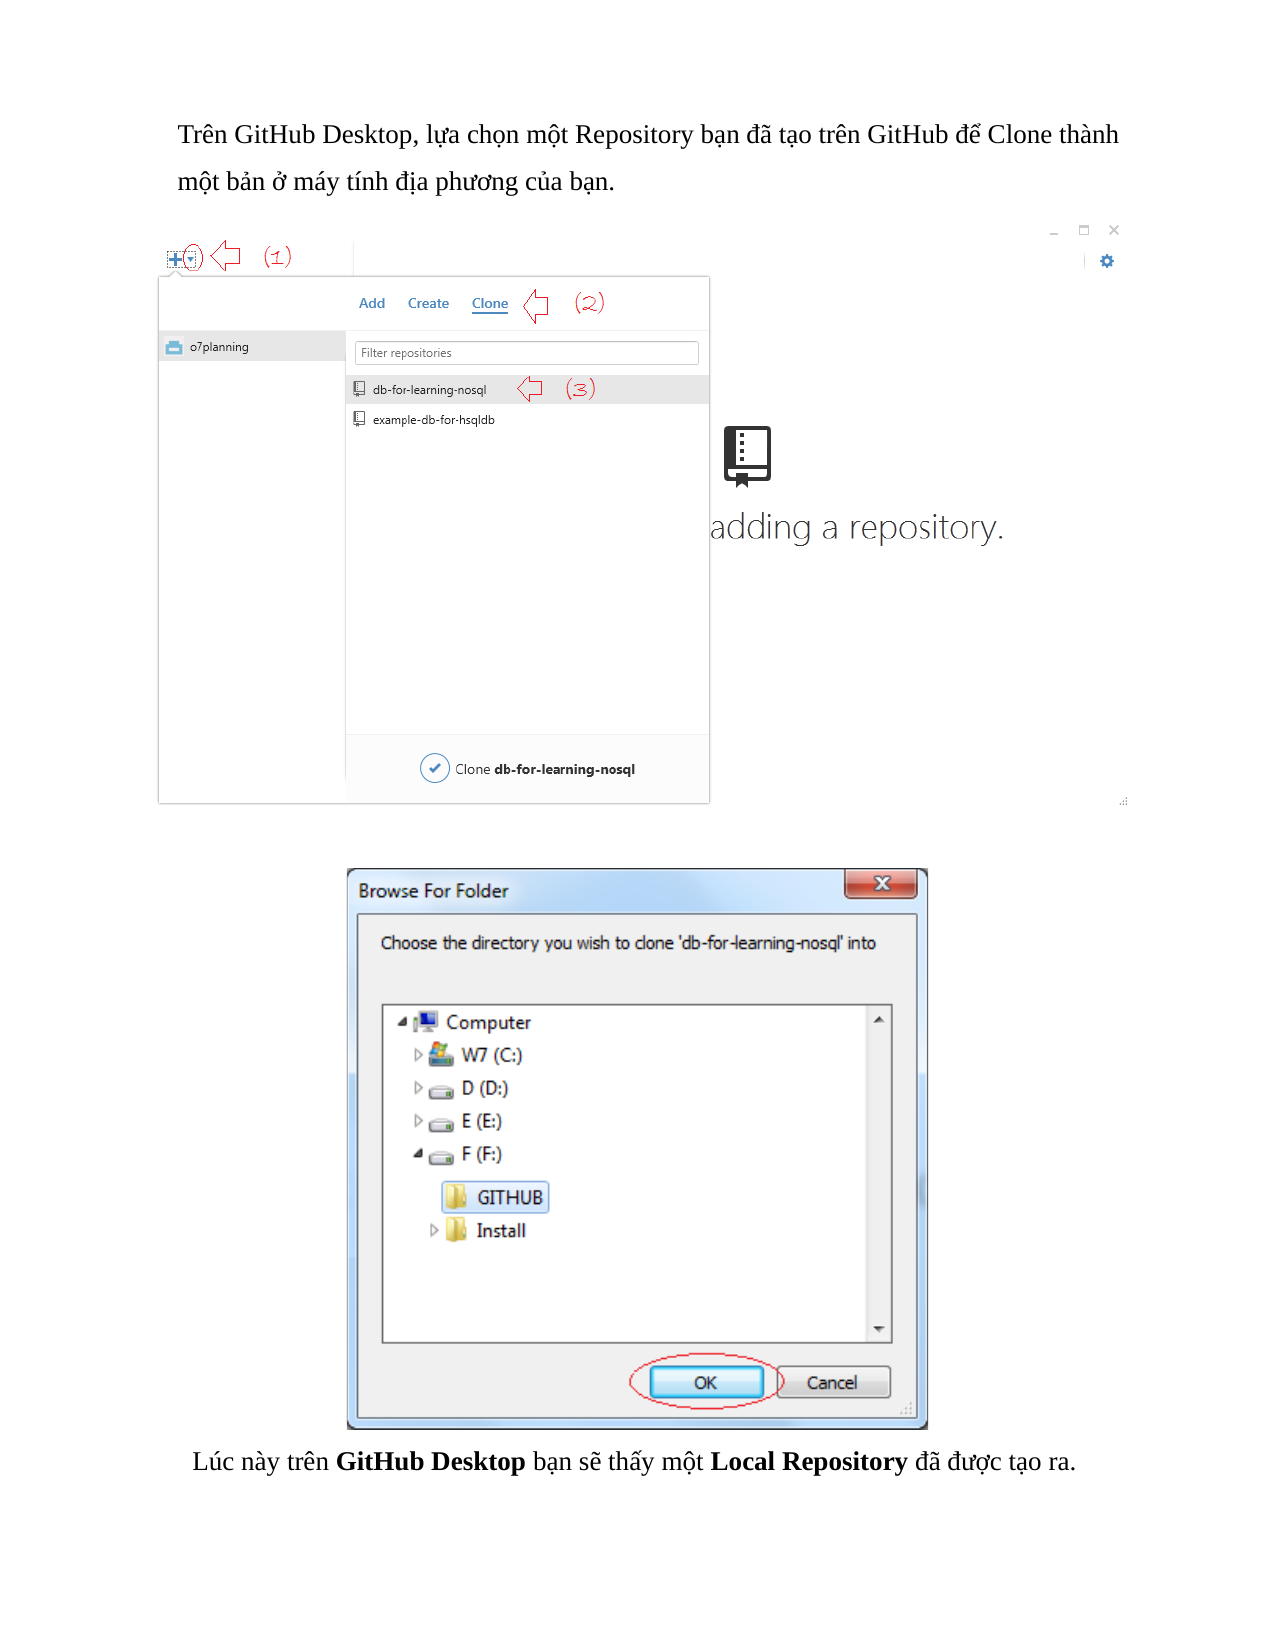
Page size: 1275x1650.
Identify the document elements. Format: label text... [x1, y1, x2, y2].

picture [346, 868, 929, 1430]
list Lúc này trên GitHub Desktop bạn sẽ thấy một Local Repository đã được tạo ra. [118, 875, 1157, 1476]
list Trên GitHub Desktop, lựa chọn một Repository bạn đã tạo trên GitHub để Clone thành một bản ở máy tính địa phương của bạn. [177, 118, 1157, 196]
picture [147, 217, 1128, 806]
